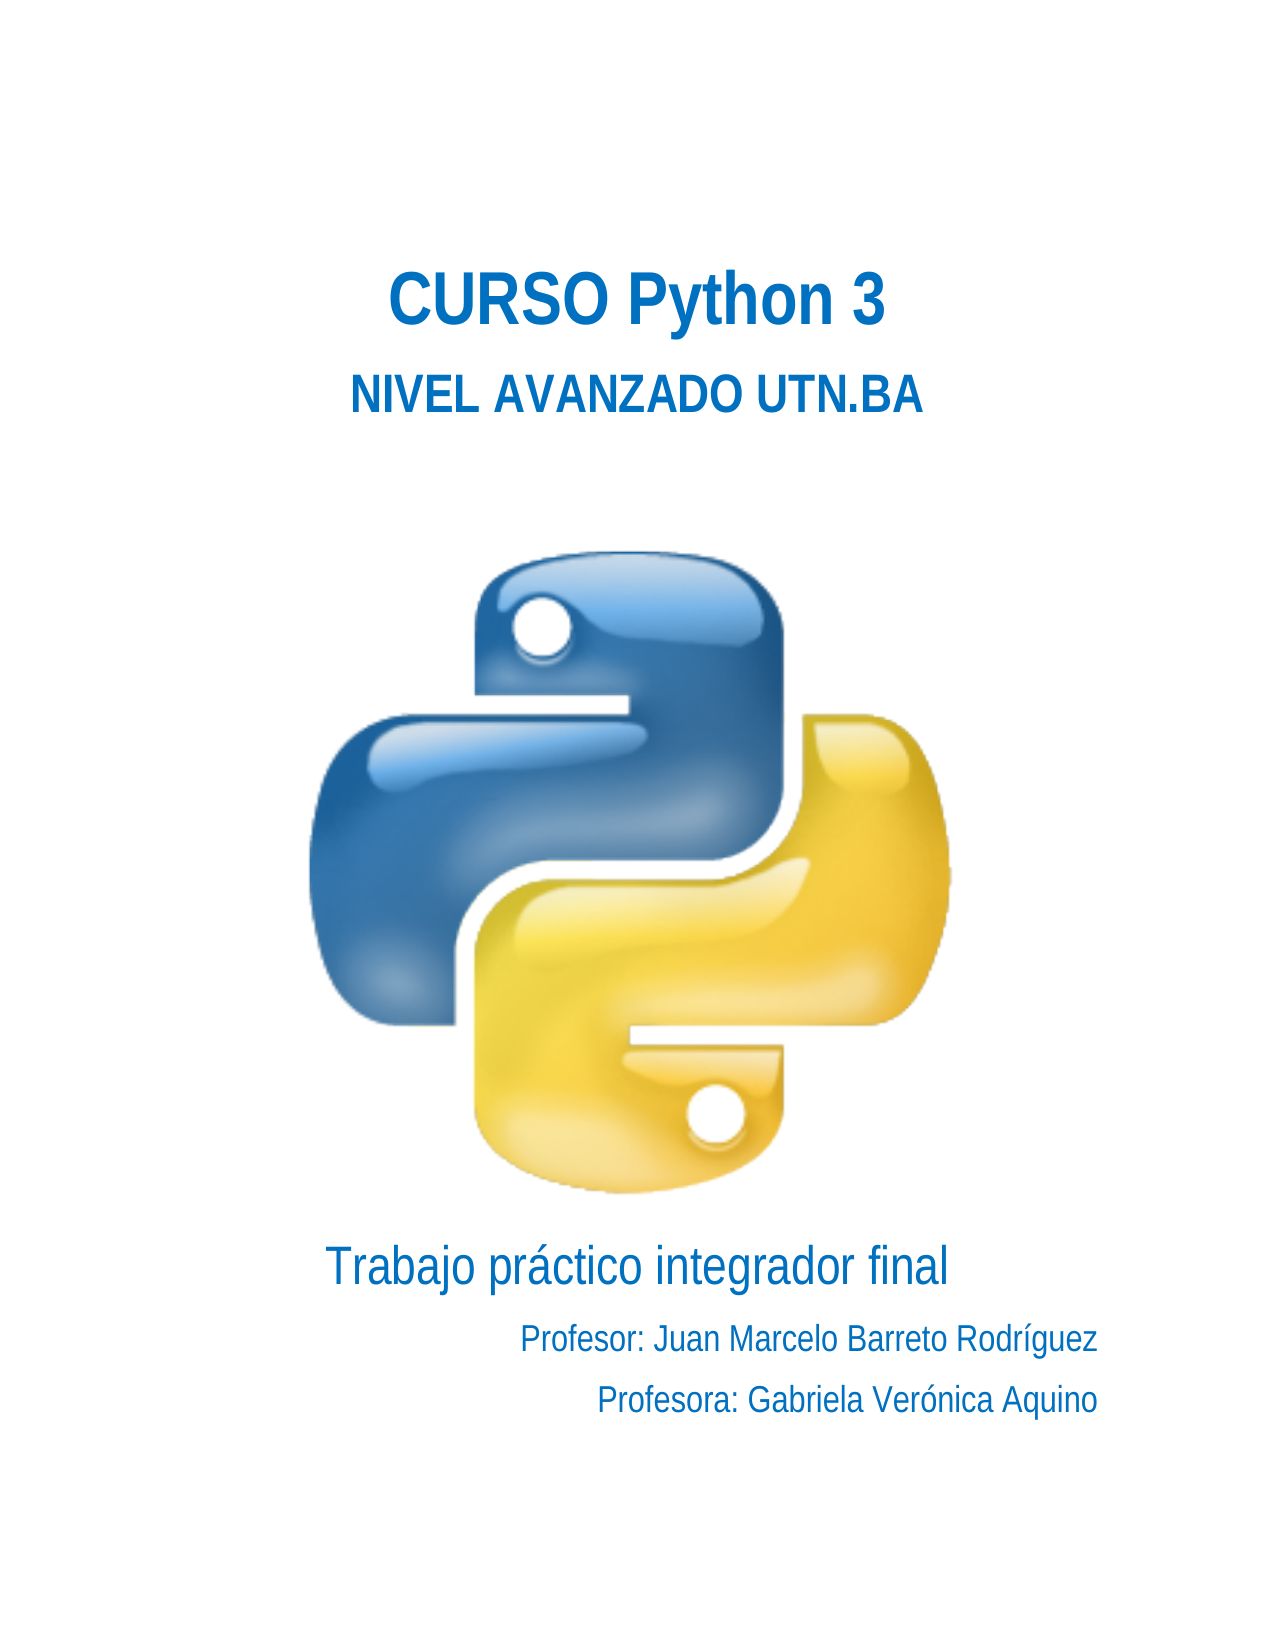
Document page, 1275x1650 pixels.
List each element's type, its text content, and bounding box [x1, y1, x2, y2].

text Profesor: Juan Marcelo Barreto Rodríguez [177, 1316, 223, 1359]
text Profesora: Gabriela Verónica Aquino [177, 1378, 223, 1421]
text NIVEL AVANZADO UTN.BA [177, 361, 1098, 423]
text Trabajo práctico integrador final [177, 1234, 223, 1296]
text Profesora: Gabriela Verónica Aquino [1052, 1378, 1098, 1421]
text Profesor: Juan Marcelo Barreto Rodríguez [1052, 1316, 1098, 1359]
picture [223, 410, 1052, 1465]
text CURSO Python 3 [177, 254, 1098, 341]
text Trabajo práctico integrador final [1052, 1234, 1098, 1296]
